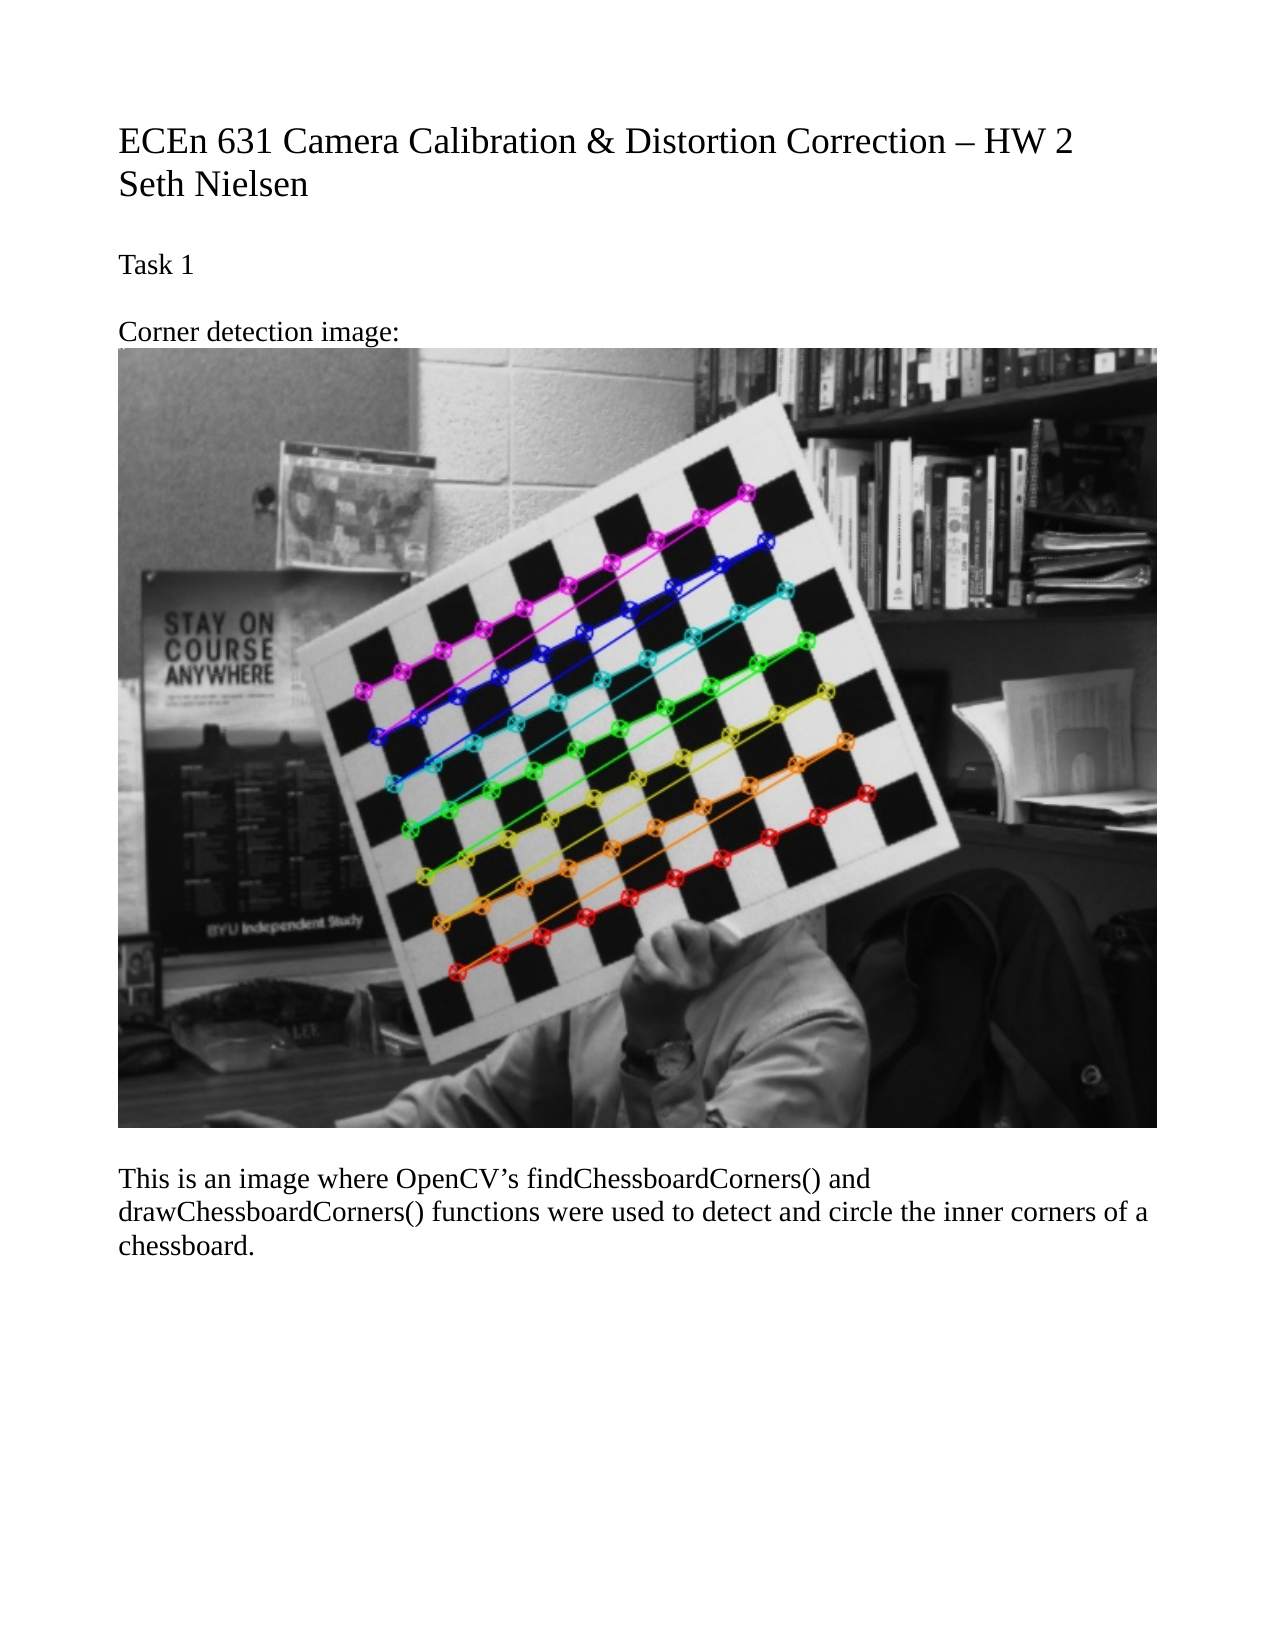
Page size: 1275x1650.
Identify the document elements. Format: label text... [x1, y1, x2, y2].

picture [118, 348, 1157, 1128]
text ECEn 631 Camera Calibration & Distortion Correction – HW 2 [118, 118, 1157, 161]
text Task 1 [118, 247, 1157, 281]
text Corner detection image: [118, 314, 1157, 348]
text This is an image where OpenCV’s findChessboardCorners() and drawChessboardCorners() functions were used to detect and circle the inner corners of a chessboard. [118, 1161, 1157, 1261]
text Seth Nielsen [118, 161, 1157, 204]
